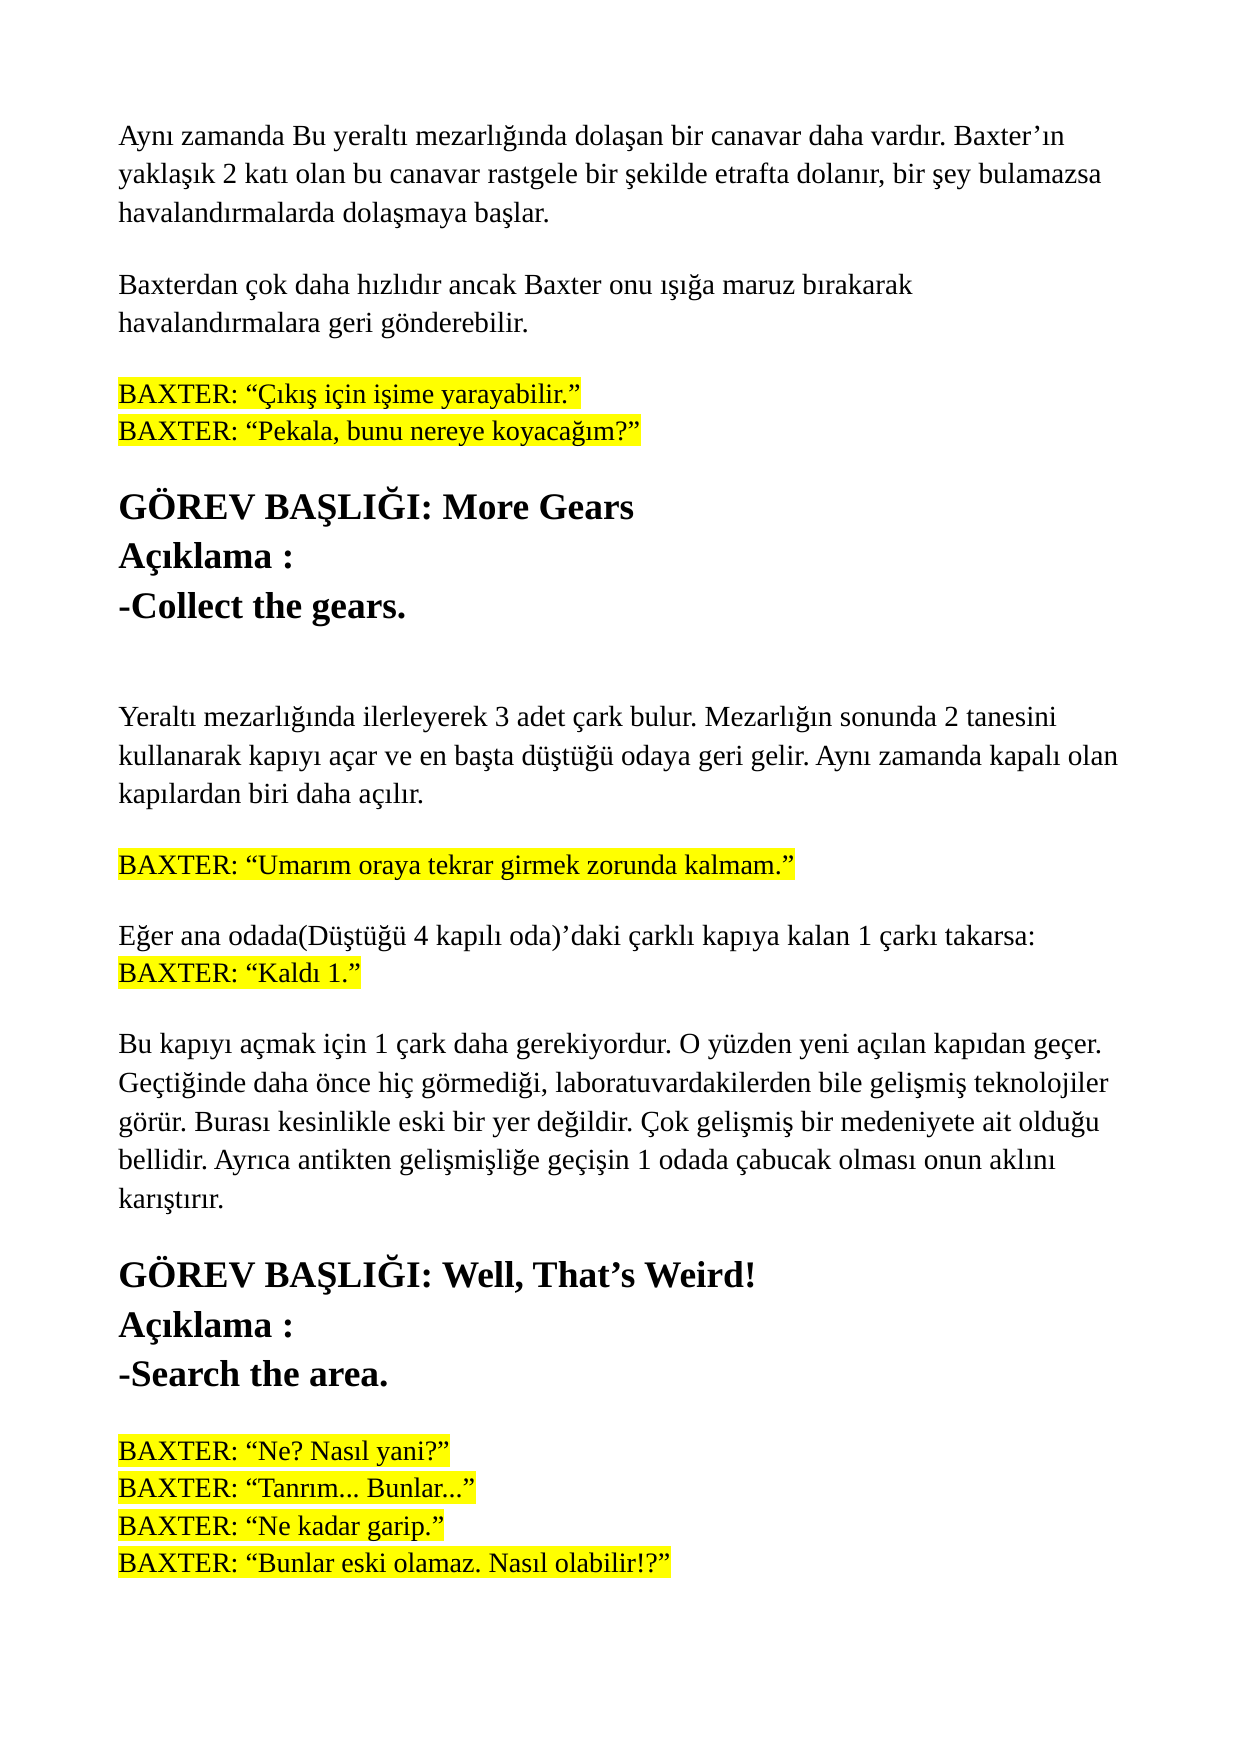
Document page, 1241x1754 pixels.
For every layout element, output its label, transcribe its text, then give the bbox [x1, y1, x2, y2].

text BAXTER: “Çıkış için işime yarayabilir.” [118, 377, 1122, 409]
text -Search the area. [118, 1352, 1122, 1395]
text Yeraltı mezarlığında ilerleyerek 3 adet çark bulur. Mezarlığın sonunda 2 tanesini kullanarak kapıyı açar ve en başta düştüğü odaya geri gelir. Aynı zamanda kapalı olan kapılardan biri daha açılır. [118, 699, 1122, 810]
text BAXTER: “Bunlar eski olamaz. Nasıl olabilir!?” [118, 1546, 1122, 1578]
text Aynı zamanda Bu yeraltı mezarlığında dolaşan bir canavar daha vardır. Baxter’ın yaklaşık 2 katı olan bu canavar rastgele bir şekilde etrafta dolanır, bir şey bulamazsa havalandırmalarda dolaşmaya başlar. [118, 118, 1122, 229]
text BAXTER: “Tanrım... Bunlar...” [118, 1471, 1122, 1504]
text BAXTER: “Ne? Nasıl yani?” [118, 1434, 1122, 1467]
text BAXTER: “Pekala, bunu nereye koyacağım?” [118, 414, 1122, 446]
text BAXTER: “Umarım oraya tekrar girmek zorunda kalmam.” [118, 848, 1122, 880]
text Eğer ana odada(Düştüğü 4 kapılı oda)’daki çarklı kapıya kalan 1 çarkı takarsa: [118, 918, 1122, 951]
text Açıklama : [118, 534, 1122, 577]
text Baxterdan çok daha hızlıdır ancak Baxter onu ışığa maruz bırakarak havalandırmalara geri gönderebilir. [118, 267, 1122, 339]
text Bu kapıyı açmak için 1 çark daha gerekiyordur. O yüzden yeni açılan kapıdan geçer. Geçtiğinde daha önce hiç görmediği, laboratuvardakilerden bile gelişmiş teknolojiler görür. Burası kesinlikle eski bir yer değildir. Çok gelişmiş bir medeniyete ait olduğu bellidir. Ayrıca antikten gelişmişliğe geçişin 1 odada çabucak olması onun aklını karıştırır. [118, 1027, 1122, 1214]
text BAXTER: “Kaldı 1.” [118, 956, 1122, 989]
text GÖREV BAŞLIĞI: More Gears [118, 484, 1122, 527]
text GÖREV BAŞLIĞI: Well, That’s Weird! [118, 1252, 1122, 1296]
text Açıklama : [118, 1302, 1122, 1345]
text -Collect the gears. [118, 583, 1122, 627]
text BAXTER: “Ne kadar garip.” [118, 1508, 1122, 1541]
